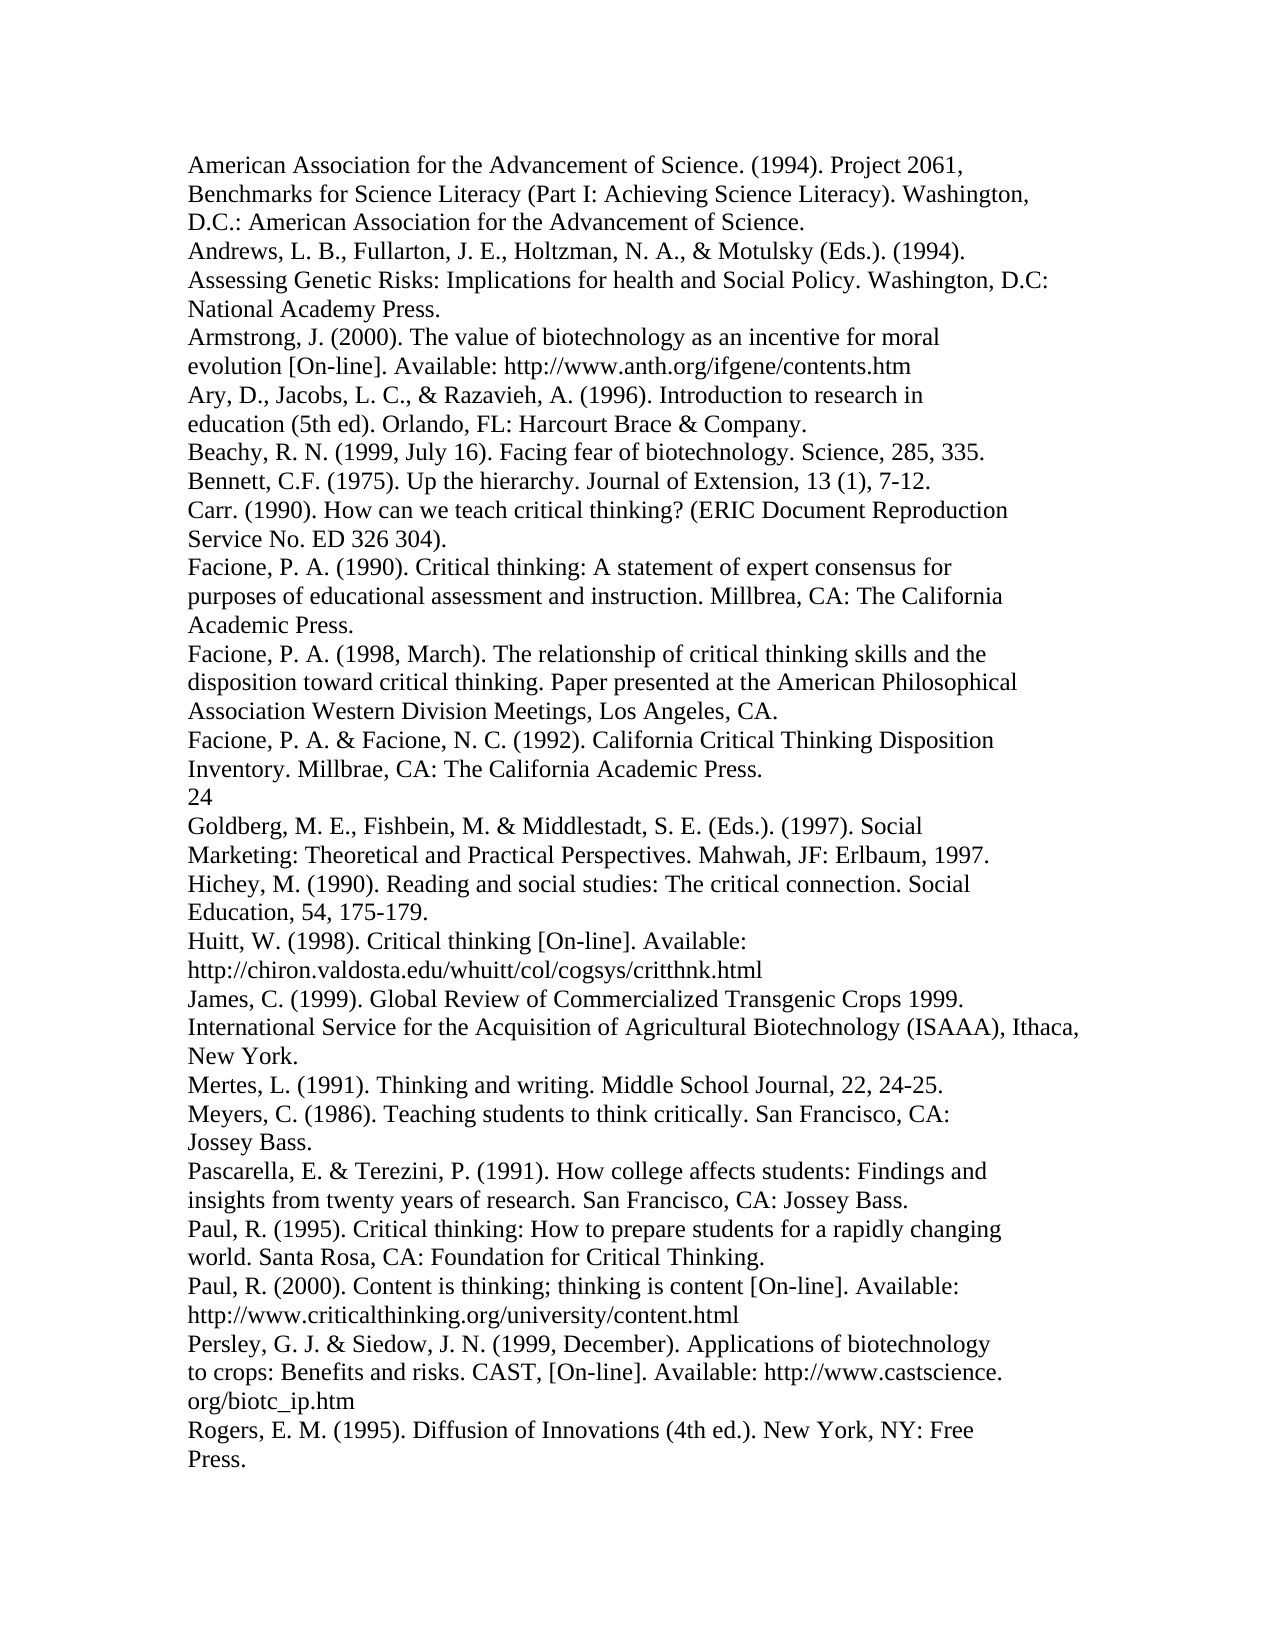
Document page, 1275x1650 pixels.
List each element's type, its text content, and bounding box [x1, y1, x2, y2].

text Facione, P. A. & Facione, N. C. (1992). California Critical Thinking Disposition [187, 725, 1087, 754]
text Education, 54, 175-179. [187, 897, 1087, 926]
text Armstrong, J. (2000). The value of biotechnology as an incentive for moral [187, 322, 1087, 351]
text Mertes, L. (1991). Thinking and writing. Middle School Journal, 22, 24-25. [187, 1070, 1087, 1099]
text Facione, P. A. (1990). Critical thinking: A statement of expert consensus for [187, 552, 1087, 581]
text http://www.criticalthinking.org/university/content.html [187, 1300, 1087, 1329]
text Benchmarks for Science Literacy (Part I: Achieving Science Literacy). Washington, [187, 179, 1087, 207]
text New York. [187, 1041, 1087, 1070]
text Huitt, W. (1998). Critical thinking [On-line]. Available: [187, 926, 1087, 955]
text Paul, R. (2000). Content is thinking; thinking is content [On-line]. Available: [187, 1271, 1087, 1300]
text Goldberg, M. E., Fishbein, M. & Middlestadt, S. E. (Eds.). (1997). Social [187, 811, 1087, 840]
text Hichey, M. (1990). Reading and social studies: The critical connection. Social [187, 869, 1087, 897]
text Persley, G. J. & Siedow, J. N. (1999, December). Applications of biotechnology [187, 1329, 1087, 1357]
text education (5th ed). Orlando, FL: Harcourt Brace & Company. [187, 409, 1087, 437]
text Pascarella, E. & Terezini, P. (1991). How college affects students: Findings and [187, 1156, 1087, 1185]
text Rogers, E. M. (1995). Diffusion of Innovations (4th ed.). New York, NY: Free [187, 1415, 1087, 1444]
text Jossey Bass. [187, 1127, 1087, 1156]
text American Association for the Advancement of Science. (1994). Project 2061, [187, 150, 1087, 179]
text International Service for the Acquisition of Agricultural Biotechnology (ISAAA), Ithaca, [187, 1012, 1087, 1041]
text Facione, P. A. (1998, March). The relationship of critical thinking skills and the [187, 639, 1087, 667]
text world. Santa Rosa, CA: Foundation for Critical Thinking. [187, 1242, 1087, 1271]
text Inventory. Millbrae, CA: The California Academic Press. [187, 754, 1087, 782]
text Marketing: Theoretical and Practical Perspectives. Mahwah, JF: Erlbaum, 1997. [187, 840, 1087, 869]
text disposition toward critical thinking. Paper presented at the American Philosophical [187, 667, 1087, 696]
text National Academy Press. [187, 294, 1087, 322]
text Beachy, R. N. (1999, July 16). Facing fear of biotechnology. Science, 285, 335. [187, 437, 1087, 466]
text Service No. ED 326 304). [187, 524, 1087, 552]
text org/biotc_ip.htm [187, 1386, 1087, 1415]
text Paul, R. (1995). Critical thinking: How to prepare students for a rapidly changing [187, 1214, 1087, 1242]
text Academic Press. [187, 610, 1087, 639]
text Press. [187, 1444, 1087, 1472]
text Carr. (1990). How can we teach critical thinking? (ERIC Document Reproduction [187, 495, 1087, 524]
text evolution [On-line]. Available: http://www.anth.org/ifgene/contents.htm [187, 351, 1087, 380]
text Ary, D., Jacobs, L. C., & Razavieh, A. (1996). Introduction to research in [187, 380, 1087, 409]
text Assessing Genetic Risks: Implications for health and Social Policy. Washington, D.C: [187, 265, 1087, 294]
text D.C.: American Association for the Advancement of Science. [187, 207, 1087, 236]
text Meyers, C. (1986). Teaching students to think critically. San Francisco, CA: [187, 1099, 1087, 1127]
text James, C. (1999). Global Review of Commercialized Transgenic Crops 1999. [187, 984, 1087, 1012]
text Association Western Division Meetings, Los Angeles, CA. [187, 696, 1087, 725]
text Andrews, L. B., Fullarton, J. E., Holtzman, N. A., & Motulsky (Eds.). (1994). [187, 236, 1087, 265]
text to crops: Benefits and risks. CAST, [On-line]. Available: http://www.castscience. [187, 1357, 1087, 1386]
text 24 [187, 782, 1087, 811]
text http://chiron.valdosta.edu/whuitt/col/cogsys/critthnk.html [187, 955, 1087, 984]
text Bennett, C.F. (1975). Up the hierarchy. Journal of Extension, 13 (1), 7-12. [187, 466, 1087, 495]
text purposes of educational assessment and instruction. Millbrea, CA: The California [187, 581, 1087, 610]
text insights from twenty years of research. San Francisco, CA: Jossey Bass. [187, 1185, 1087, 1214]
